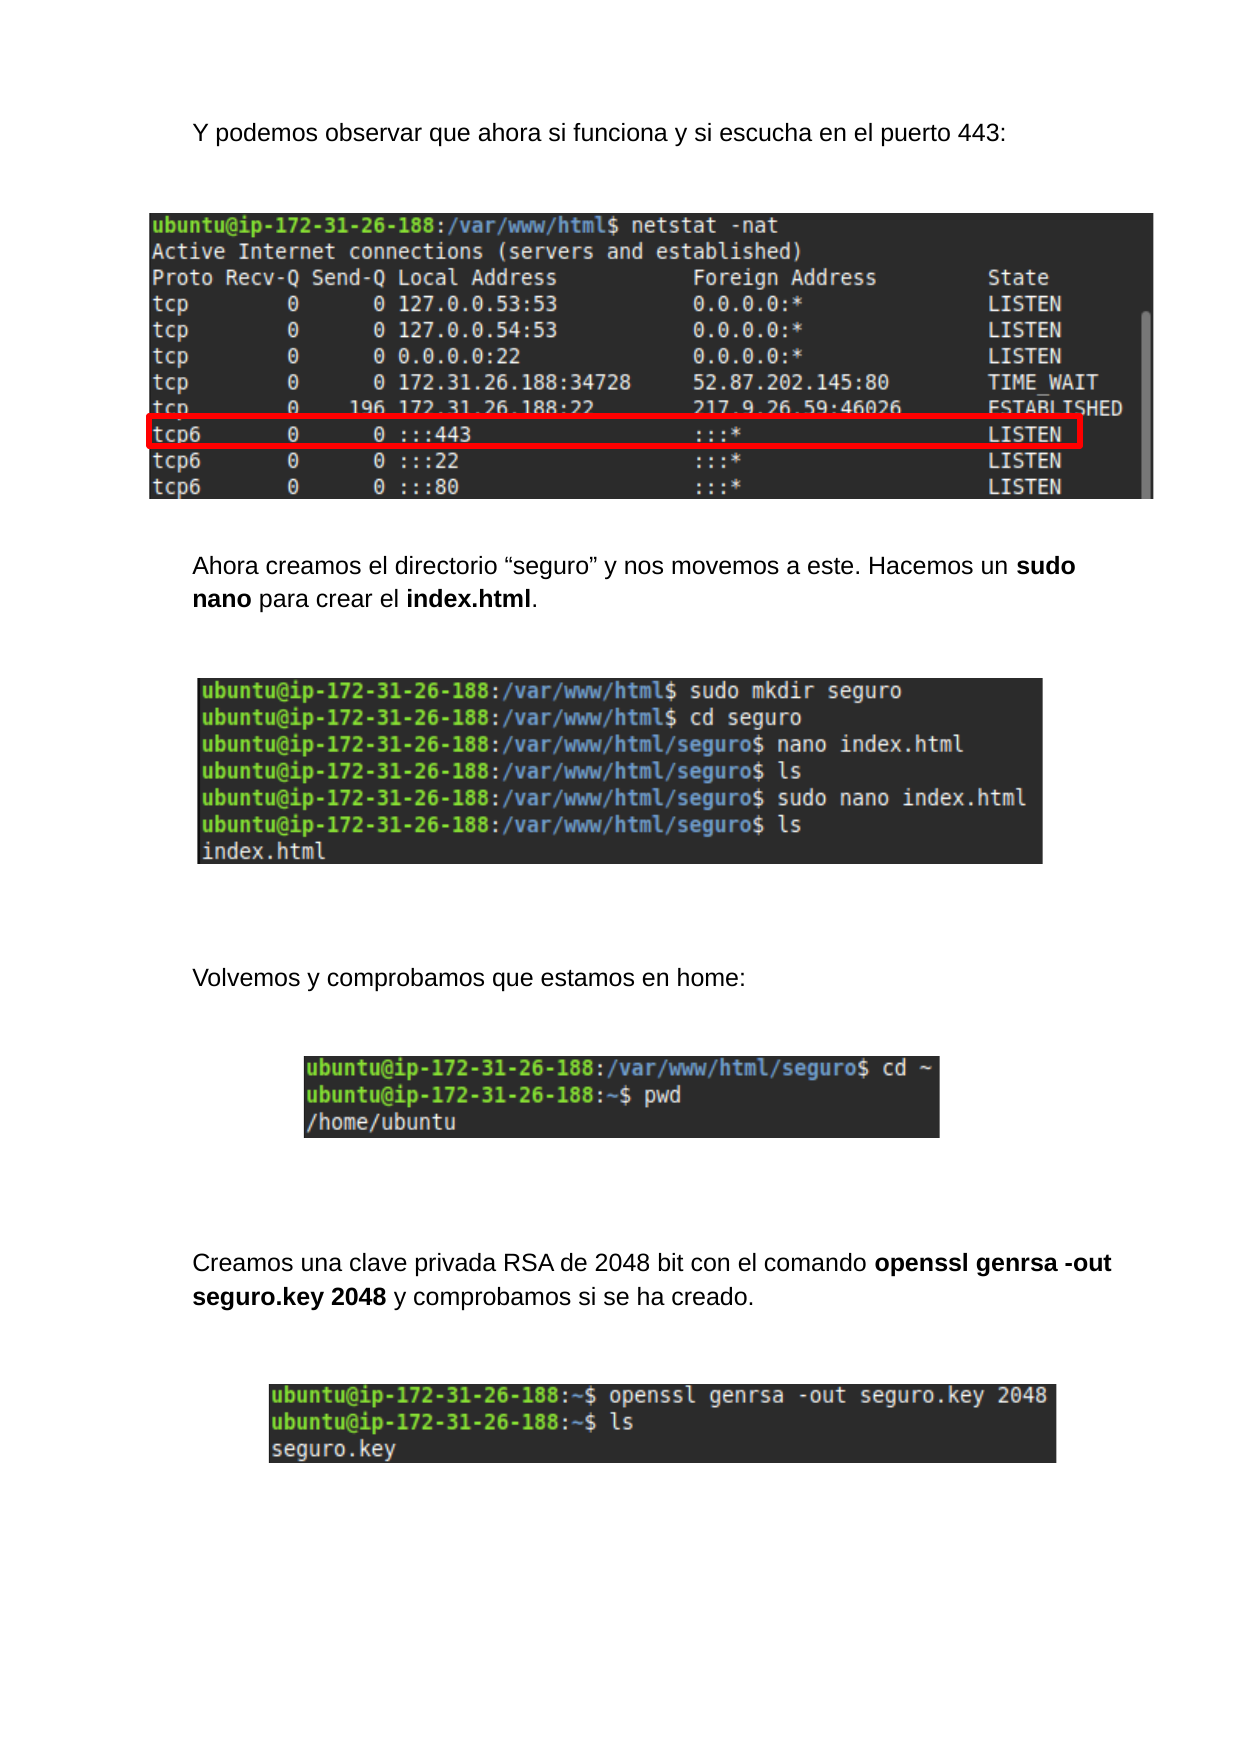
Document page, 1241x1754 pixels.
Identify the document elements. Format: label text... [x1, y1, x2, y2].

text Creamos una clave privada RSA de 2048 bit con el comando openssl genrsa -out seguro.key 2048 y comprobamos si se ha creado. [118, 1248, 1122, 1310]
text Volvemos y comprobamos que estamos en home: [118, 963, 1122, 992]
picture [197, 678, 1043, 864]
text Ahora creamos el directorio “seguro” y nos movemos a este. Hacemos un sudo nano para crear el index.html. [118, 551, 1122, 612]
picture [152, 419, 1077, 443]
picture [268, 1384, 1057, 1463]
text Y podemos observar que ahora si funciona y si escucha en el puerto 443: [118, 118, 1122, 147]
picture [303, 1056, 940, 1138]
picture [149, 213, 1154, 499]
